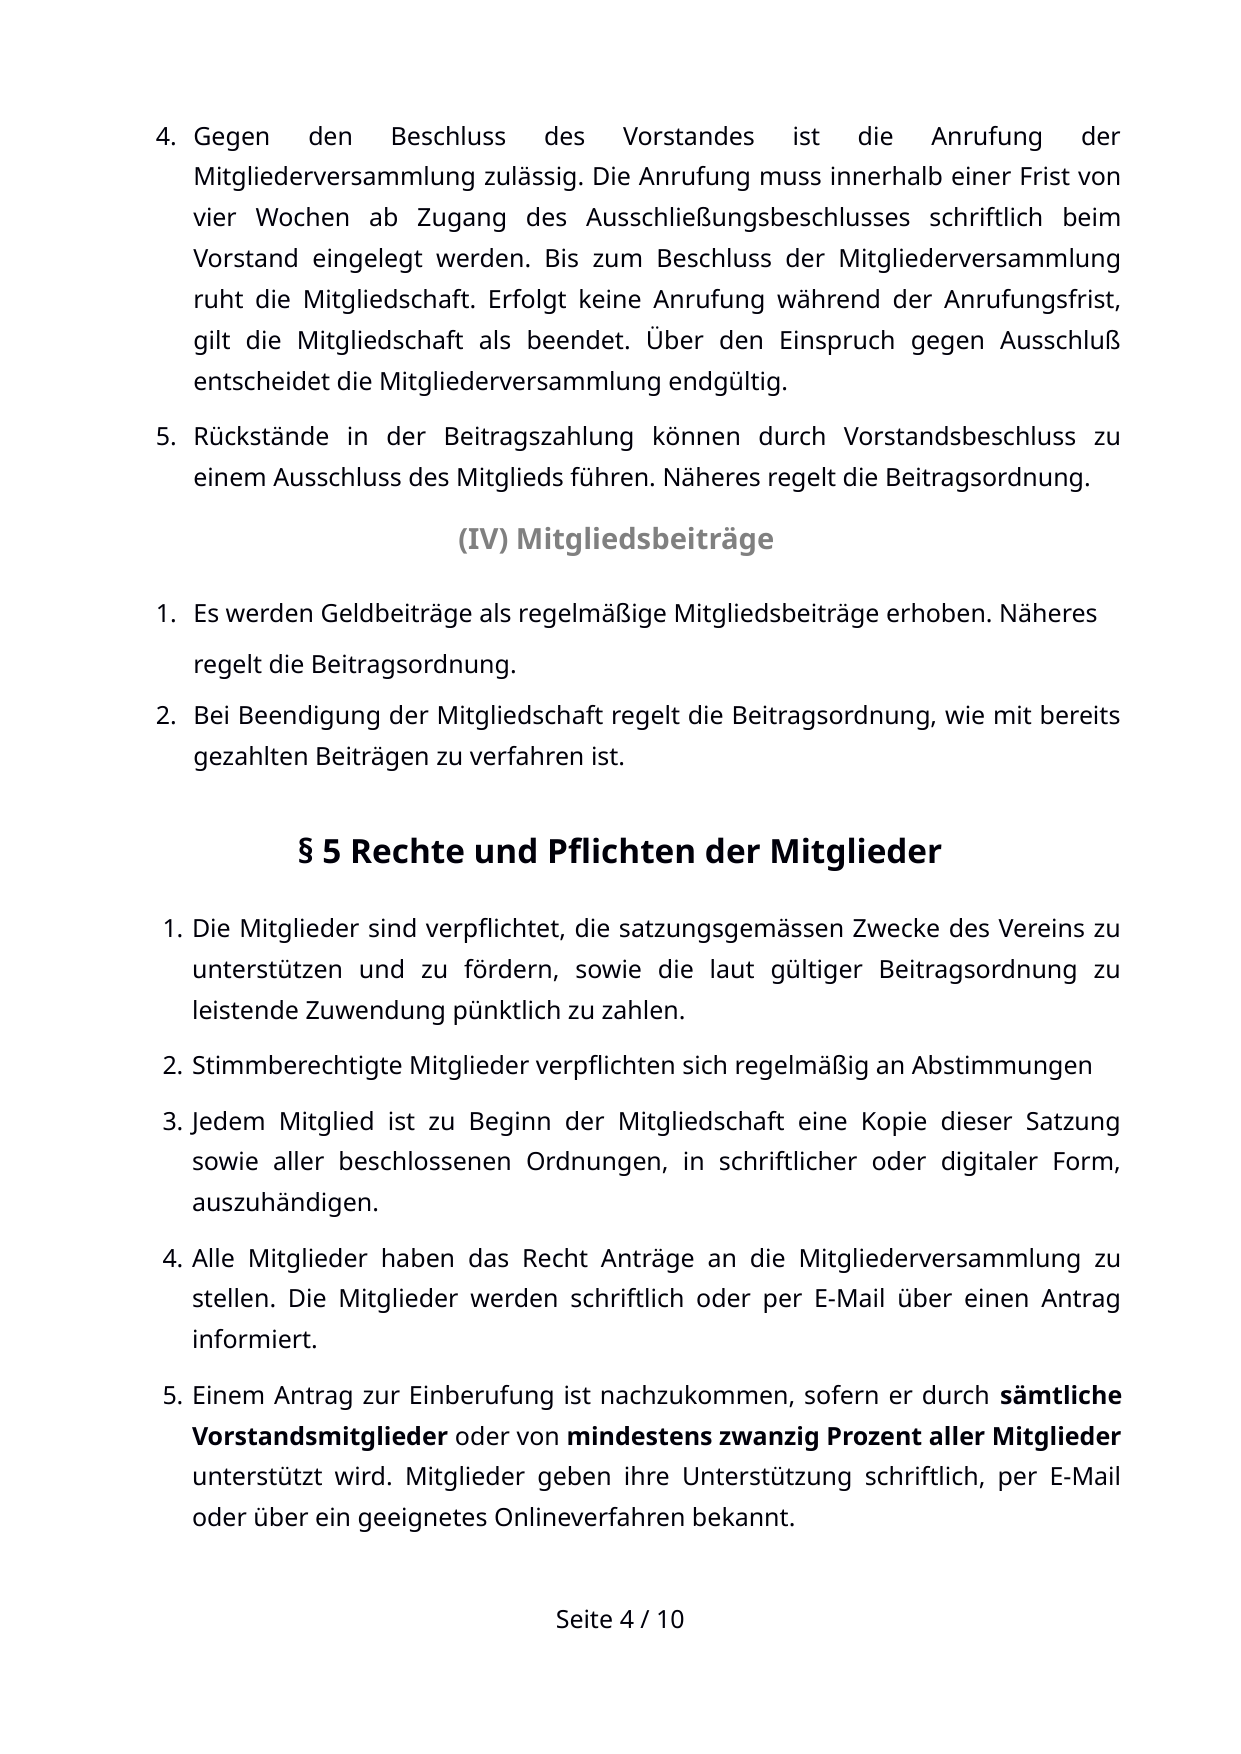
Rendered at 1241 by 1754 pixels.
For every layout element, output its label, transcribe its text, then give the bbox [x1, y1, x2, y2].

list Jedem Mitglied ist zu Beginn der Mitgliedschaft eine Kopie dieser Satzung sowie aller beschlossenen Ordnungen, in schriftlicher oder digitaler Form, auszuhändigen. [162, 1103, 1122, 1219]
list Einem Antrag zur Einberufung ist nachzukommen, sofern er durch sämtliche Vorstandsmitglieder oder von mindestens zwanzig Prozent aller Mitglieder unterstützt wird. Mitglieder geben ihre Unterstützung schriftlich, per E-Mail oder über ein geeignetes Onlineverfahren bekannt. [162, 1377, 1122, 1534]
list Stimmberechtigte Mitglieder verpflichten sich regelmäßig an Abstimmungen [162, 1048, 1122, 1082]
subtitle (IV) Mitgliedsbeiträge [118, 518, 1122, 558]
list Bei Beendigung der Mitgliedschaft regelt die Beitragsordnung, wie mit bereits gezahlten Beiträgen zu verfahren ist. [156, 698, 1122, 773]
list Alle Mitglieder haben das Recht Anträge an die Mitgliederversammlung zu stellen. Die Mitglieder werden schriftlich oder per E-Mail über einen Antrag informiert. [162, 1240, 1122, 1356]
list Rückstände in der Beitragszahlung können durch Vorstandsbeschluss zu einem Ausschluss des Mitglieds führen. Näheres regelt die Beitragsordnung. [156, 418, 1122, 493]
list Gegen den Beschluss des Vorstandes ist die Anrufung der Mitgliederversammlung zulässig. Die Anrufung muss innerhalb einer Frist von vier Wochen ab Zugang des Ausschließungsbeschlusses schriftlich beim Vorstand eingelegt werden. Bis zum Beschluss der Mitgliederversammlung ruht die Mitgliedschaft. Erfolgt keine Anrufung während der Anrufungsfrist, gilt die Mitgliedschaft als beendet. Über den Einspruch gegen Ausschluß entscheidet die Mitgliederversammlung endgültig. [156, 118, 1122, 397]
list Die Mitglieder sind verpflichtet, die satzungsgemässen Zwecke des Vereins zu unterstützen und zu fördern, sowie die laut gültiger Beitragsordnung zu leistende Zuwendung pünktlich zu zahlen. [162, 911, 1122, 1026]
subtitle § 5 Rechte und Pflichten der Mitglieder [118, 827, 1122, 873]
list Es werden Geldbeiträge als regelmäßige Mitgliedsbeiträge erhoben. Näheres regelt die Beitragsordnung. [156, 596, 1122, 681]
